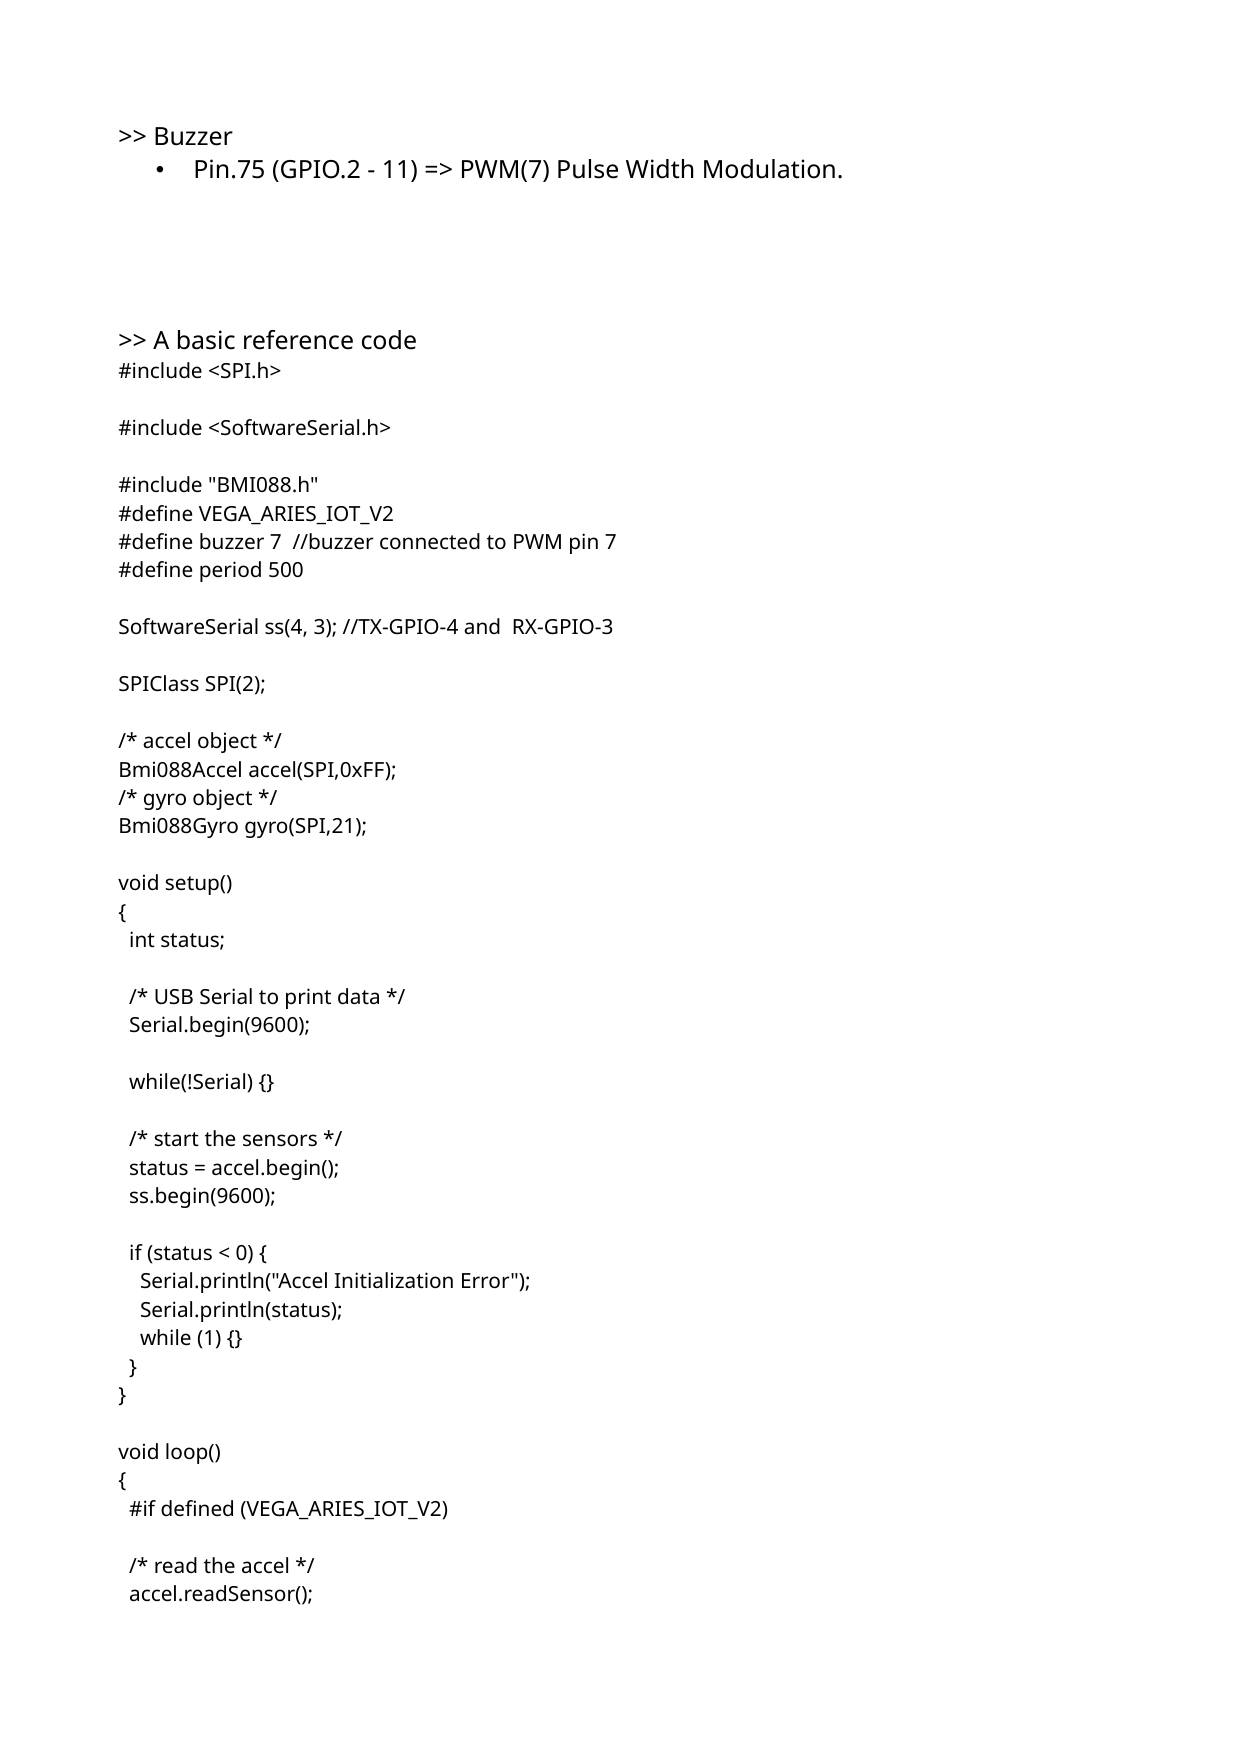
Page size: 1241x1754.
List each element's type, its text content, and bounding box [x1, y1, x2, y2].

text int status; [118, 925, 1122, 954]
text SoftwareSerial ss(4, 3); //TX-GPIO-4 and RX-GPIO-3 [118, 612, 1122, 641]
text SPIClass SPI(2); [118, 669, 1122, 698]
text /* USB Serial to print data */ [118, 982, 1122, 1011]
text void loop() [118, 1437, 1122, 1466]
text void setup() [118, 868, 1122, 897]
text { [118, 897, 1122, 925]
text Bmi088Gyro gyro(SPI,21); [118, 812, 1122, 840]
text while (1) {} [118, 1323, 1122, 1352]
text Bmi088Accel accel(SPI,0xFF); [118, 755, 1122, 783]
text #if defined (VEGA_ARIES_IOT_V2) [118, 1494, 1122, 1522]
list Pin.75 (GPIO.2 - 11) => PWM(7) Pulse Width Modulation. [156, 152, 1122, 186]
text #define buzzer 7 //buzzer connected to PWM pin 7 [118, 527, 1122, 556]
text #include <SPI.h> [118, 357, 1122, 385]
text } [118, 1380, 1122, 1409]
text #include "BMI088.h" [118, 470, 1122, 499]
text /* accel object */ [118, 726, 1122, 755]
text ss.begin(9600); [118, 1181, 1122, 1210]
text /* read the accel */ [118, 1551, 1122, 1579]
text >> Buzzer [118, 118, 1122, 152]
text #include <SoftwareSerial.h> [118, 413, 1122, 442]
text >> A basic reference code [118, 322, 1122, 357]
text accel.readSensor(); [118, 1579, 1122, 1608]
text #define period 500 [118, 556, 1122, 584]
text { [118, 1466, 1122, 1494]
text /* start the sensors */ [118, 1124, 1122, 1153]
text Serial.println("Accel Initialization Error"); [118, 1267, 1122, 1295]
text if (status < 0) { [118, 1238, 1122, 1267]
text status = accel.begin(); [118, 1153, 1122, 1181]
text while(!Serial) {} [118, 1067, 1122, 1096]
text Serial.println(status); [118, 1295, 1122, 1323]
text Serial.begin(9600); [118, 1011, 1122, 1039]
text } [118, 1352, 1122, 1380]
text #define VEGA_ARIES_IOT_V2 [118, 499, 1122, 527]
text /* gyro object */ [118, 783, 1122, 812]
